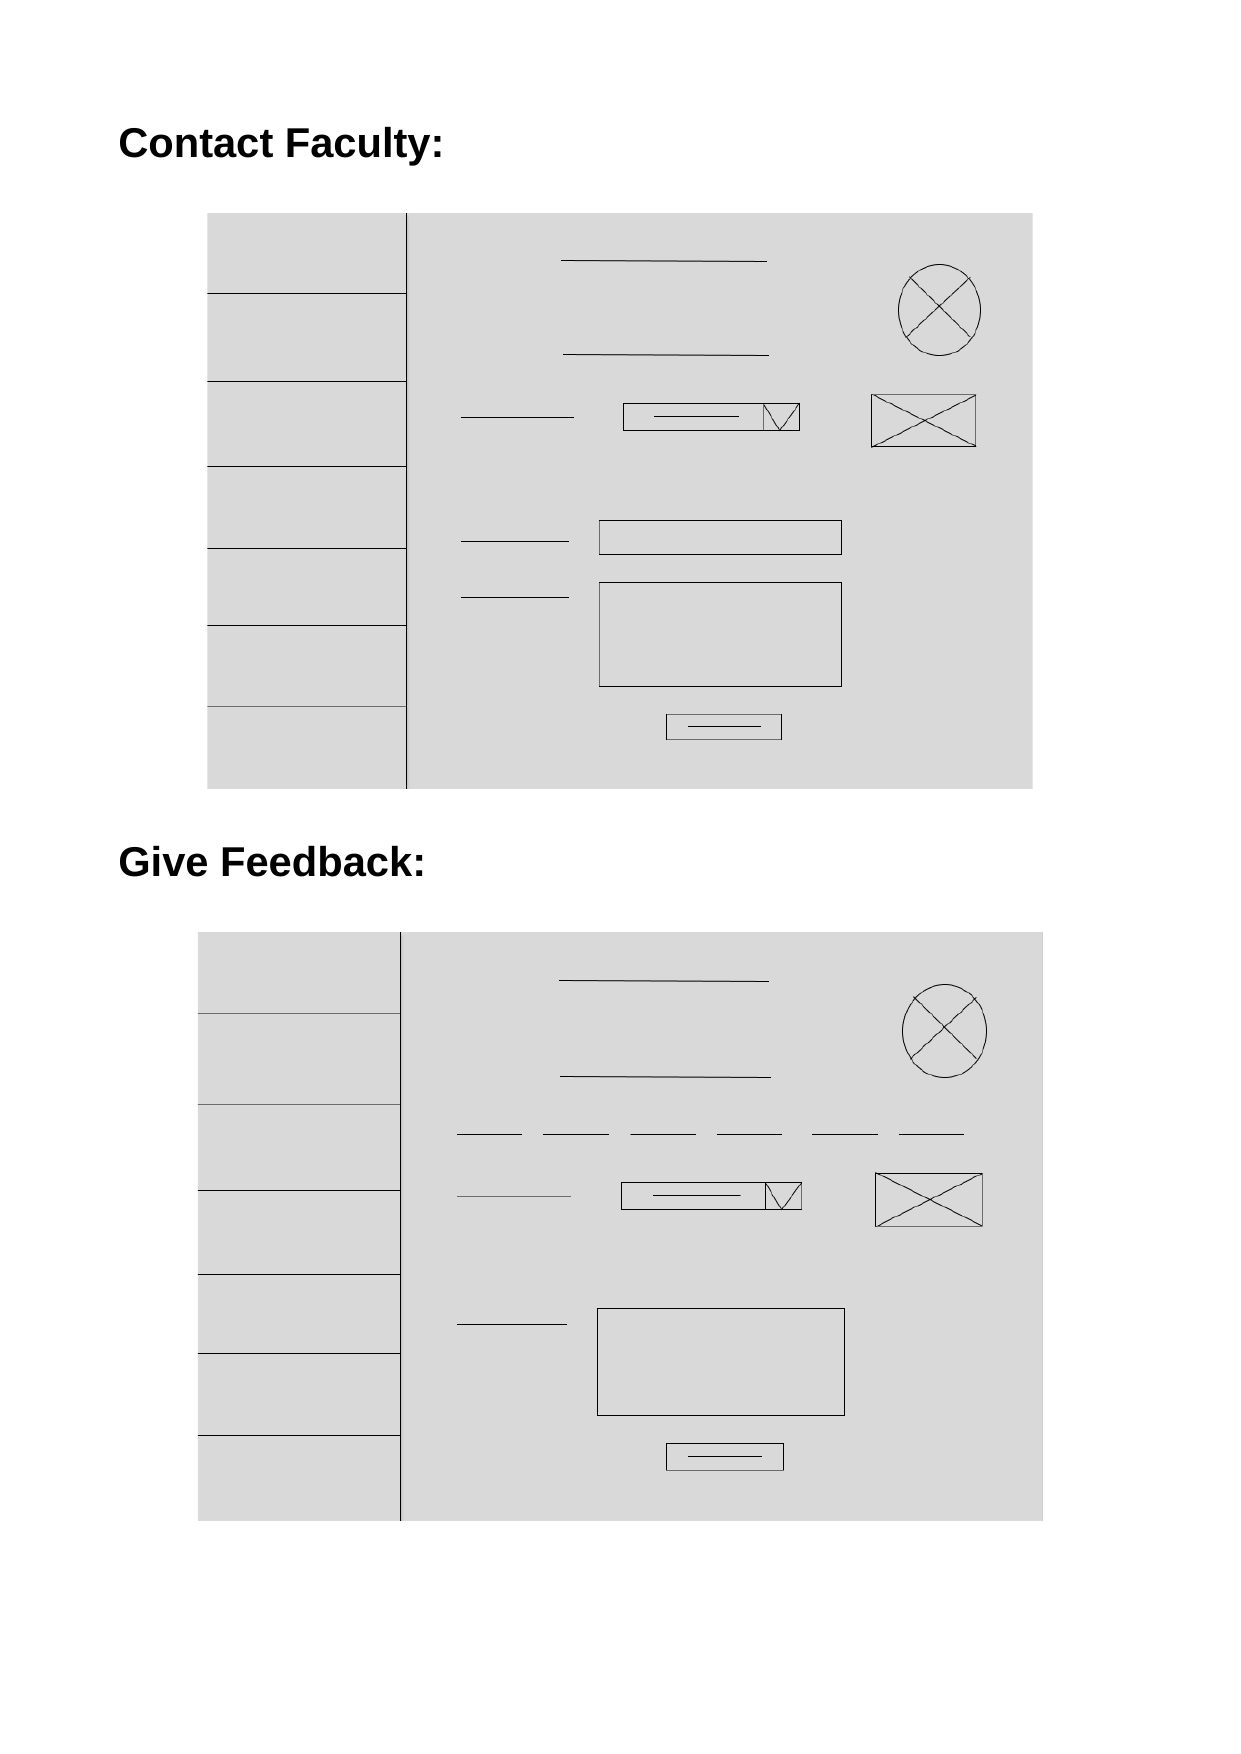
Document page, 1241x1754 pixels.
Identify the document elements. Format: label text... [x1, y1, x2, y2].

text Contact Faculty: [118, 118, 1122, 166]
picture [197, 932, 1043, 1521]
picture [207, 213, 1033, 789]
text Give Feedback: [118, 214, 1122, 885]
